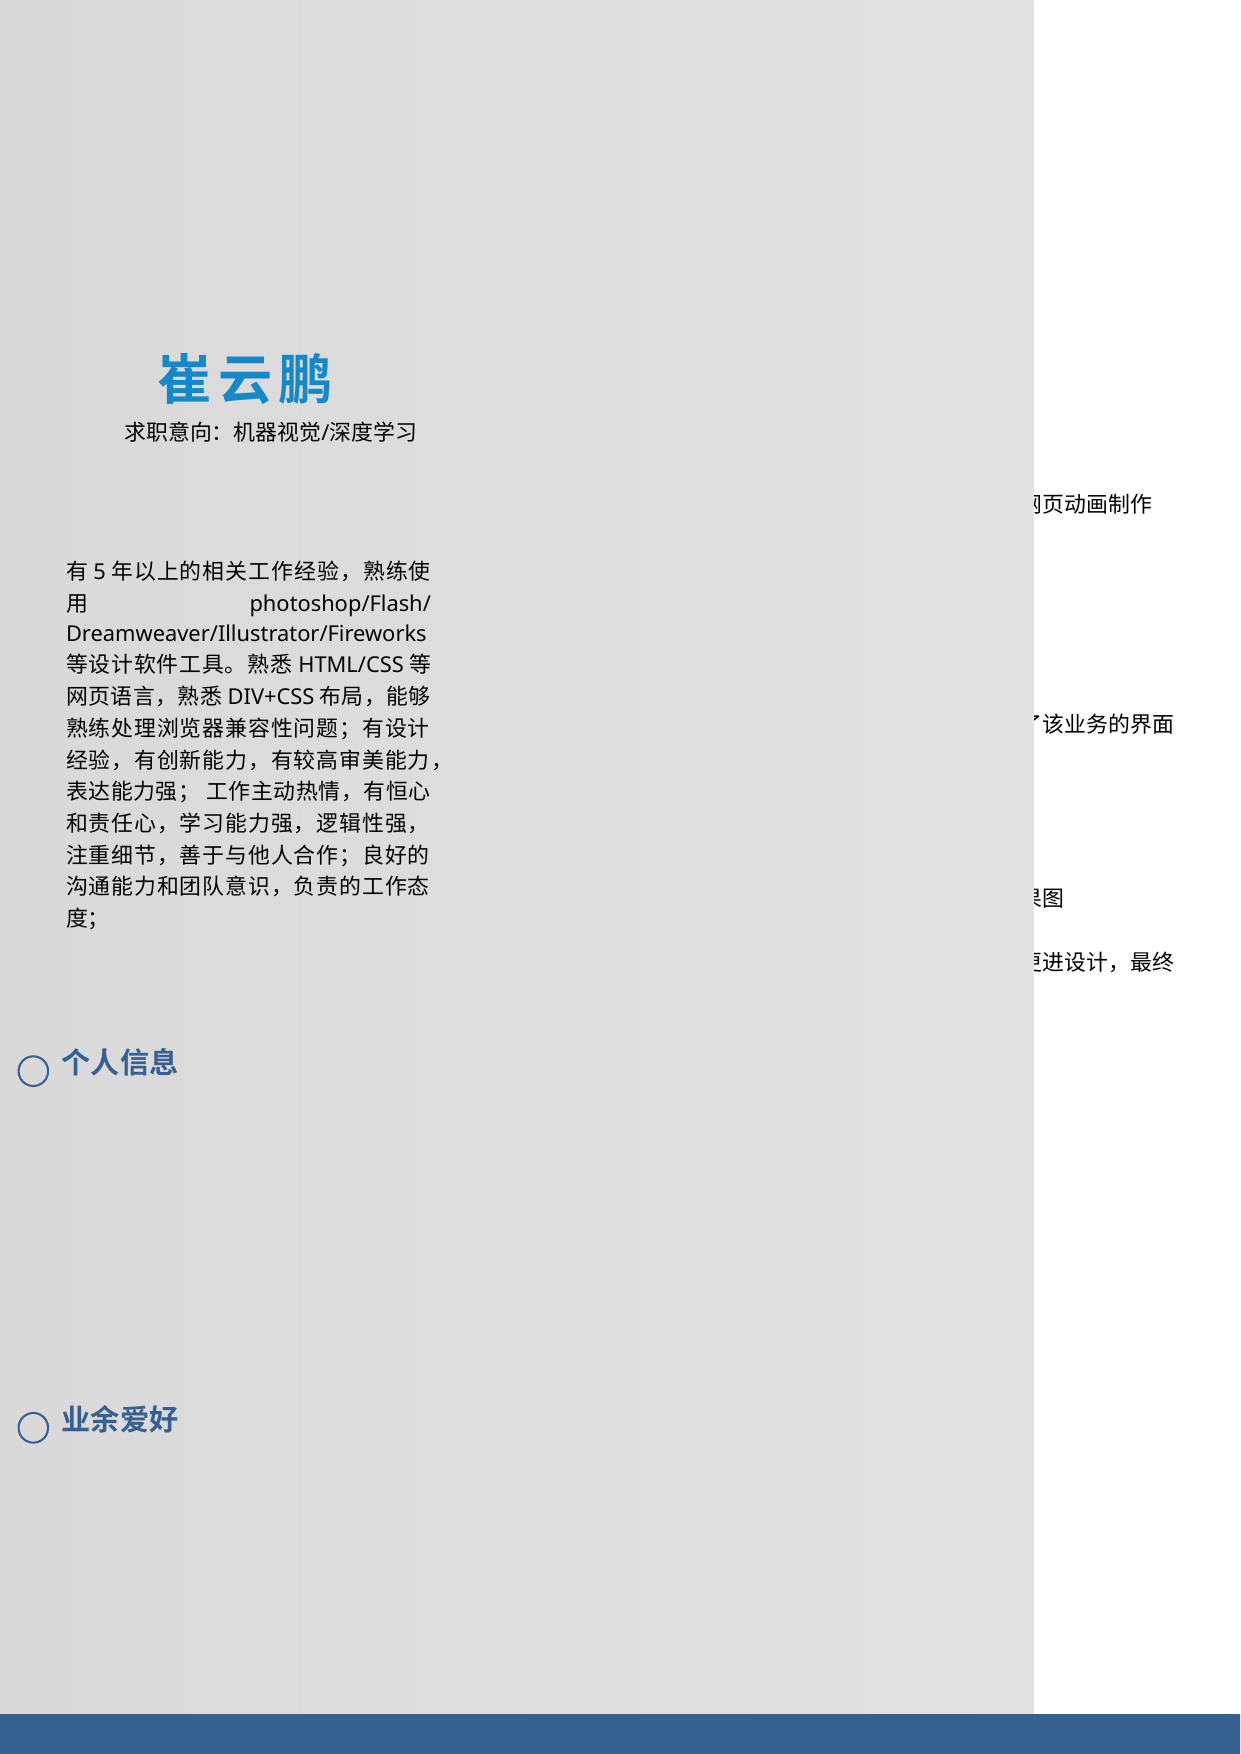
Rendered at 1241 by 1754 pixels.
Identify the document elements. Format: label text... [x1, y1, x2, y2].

text 2014.09—至今 艺谷广告策划 [1033, 424, 1174, 455]
text 参与佰草集与安莉芳的平面广告制作 [1033, 582, 1174, 614]
text 设计师助理 艺谷广告策划 [1033, 455, 1174, 487]
text 公司于中国电信合作开发了魔屏业务，负责设计了该业务的界面 [1033, 707, 1174, 739]
text 参与颐阳网站前台设计，设计网页，设计平面效果图 [1033, 881, 1174, 913]
text 2013.02－2014.18 上海天涛科技有限公司 [1033, 644, 1174, 675]
text 崔云鹏 [124, 336, 436, 415]
text 负责LOGO、邀请函、海报、宣传册等设计 [1033, 550, 1174, 582]
text 参与捷奥比电动车电视广告项目设计 [1033, 913, 1174, 945]
text 求职意向：机器视觉/深度学习 [124, 415, 436, 447]
text 天津商业大学 自动化（本科） [1033, 220, 1183, 251]
text 有5年以上的相关工作经验，熟练使用photoshop/Flash/Dreamweaver/Illustrator/Fireworks等设计软件工具。熟悉HTML/CSS等网页语言，熟悉DIV+CSS布局，能够熟练处理浏览器兼容性问题；有设计经验，有创新能力，有较高审美能力，表达能力强； 工作主动热情，有恒心和责任心，学习能力强，逻辑性强，注重细节，善于与他人合作；良好的沟通能力和团队意识，负责的工作态度； [66, 554, 431, 933]
text 设计公司业务的扫码器的界面，以批量生产 [1033, 739, 1174, 771]
text 参加网页设计，编排文字，版面设计，参加部分网页动画制作 [1033, 487, 1174, 519]
text 2012.09—2017.06 [1033, 190, 1183, 220]
text 根据广告文案绘画初步脚本，多次与客户沟通，更进设计，最终被定稿 [1033, 945, 1174, 1008]
text 2011.03 - 2011.011 新威科技有限公司 [1033, 818, 1174, 849]
text 设计部 | UI设计 [1033, 675, 1174, 707]
text 设计部 | 网页设计师 [1033, 849, 1174, 881]
text 设计制作了公司网站 [1033, 771, 1174, 802]
text 兼职网络部美工兼淘宝店摄影师和后期编辑 [1033, 519, 1174, 550]
